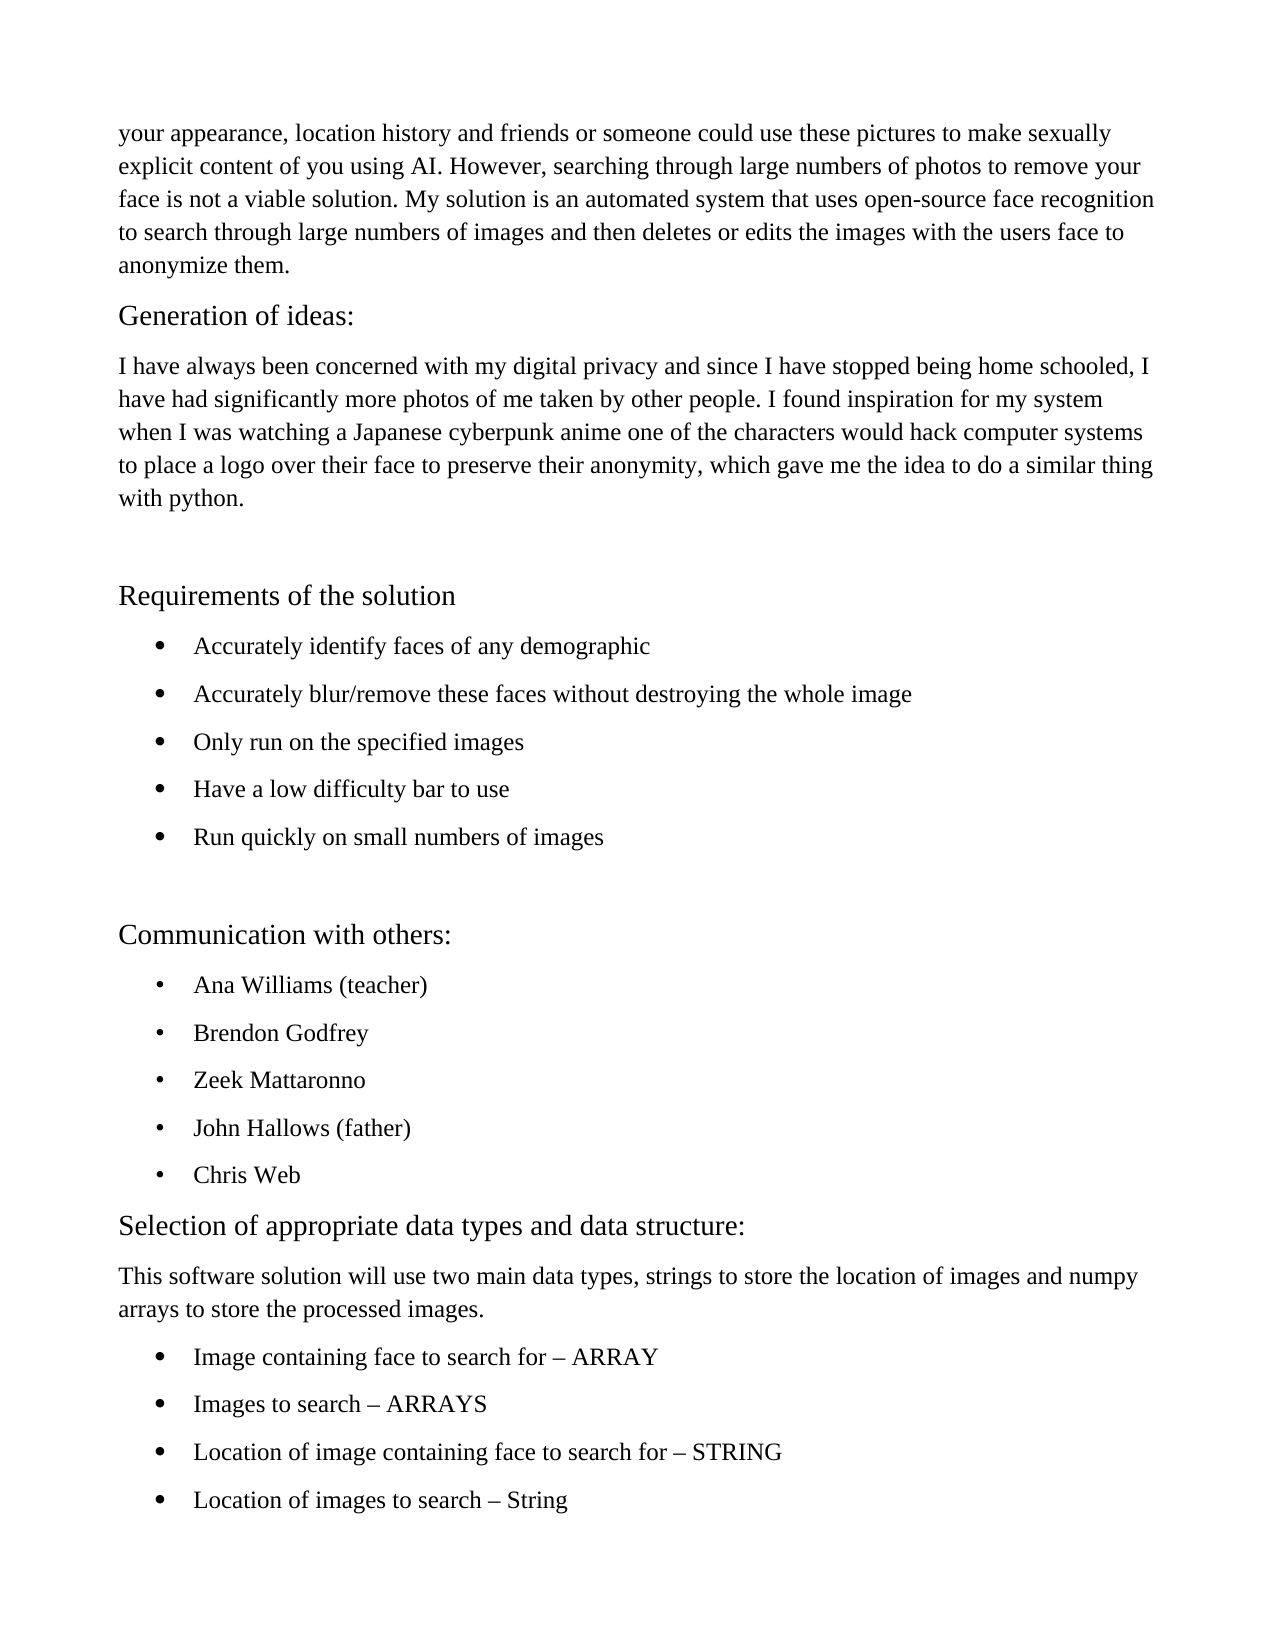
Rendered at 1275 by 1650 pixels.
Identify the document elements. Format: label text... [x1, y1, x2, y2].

text Requirements of the solution [118, 578, 1157, 612]
list Only run on the specified images [156, 727, 1157, 755]
list Have a low difficulty bar to use [156, 774, 1157, 803]
list Images to search – ARRAYS [156, 1389, 1157, 1418]
text your appearance, location history and friends or someone could use these pictures to make sexually explicit content of you using AI. However, searching through large numbers of photos to remove your face is not a viable solution. My solution is an automated system that uses open-source face recognition to search through large numbers of images and then deletes or edits the images with the users face to anonymize them. [118, 118, 1157, 279]
list Ana Williams (teacher) [156, 970, 1157, 999]
text Communication with others: [118, 917, 1157, 951]
list Brendon Godfrey [156, 1018, 1157, 1046]
text This software solution will use two main data types, strings to store the location of images and numpy arrays to store the processed images. [118, 1261, 1157, 1323]
text Selection of appropriate data types and data structure: [118, 1208, 1157, 1242]
list Location of image containing face to search for – STRING [156, 1437, 1157, 1466]
list Run quickly on small numbers of images [156, 822, 1157, 851]
list Accurately identify faces of any demographic [156, 631, 1157, 660]
list Accurately blur/remove these faces without destroying the whole image [156, 679, 1157, 708]
list Chris Web [156, 1161, 1157, 1189]
text I have always been concerned with my digital privacy and since I have stopped being home schooled, I have had significantly more photos of me taken by other people. I found inspiration for my system when I was watching a Japanese cyberpunk anime one of the characters would hack computer systems to place a logo over their face to preserve their anonymity, which gave me the idea to do a similar thing with python. [118, 351, 1157, 512]
list Image containing face to search for – ARRAY [156, 1342, 1157, 1371]
list Zeek Mattaronno [156, 1065, 1157, 1094]
list John Hallows (father) [156, 1113, 1157, 1142]
list Location of images to search – String [156, 1485, 1157, 1513]
text Generation of ideas: [118, 298, 1157, 331]
